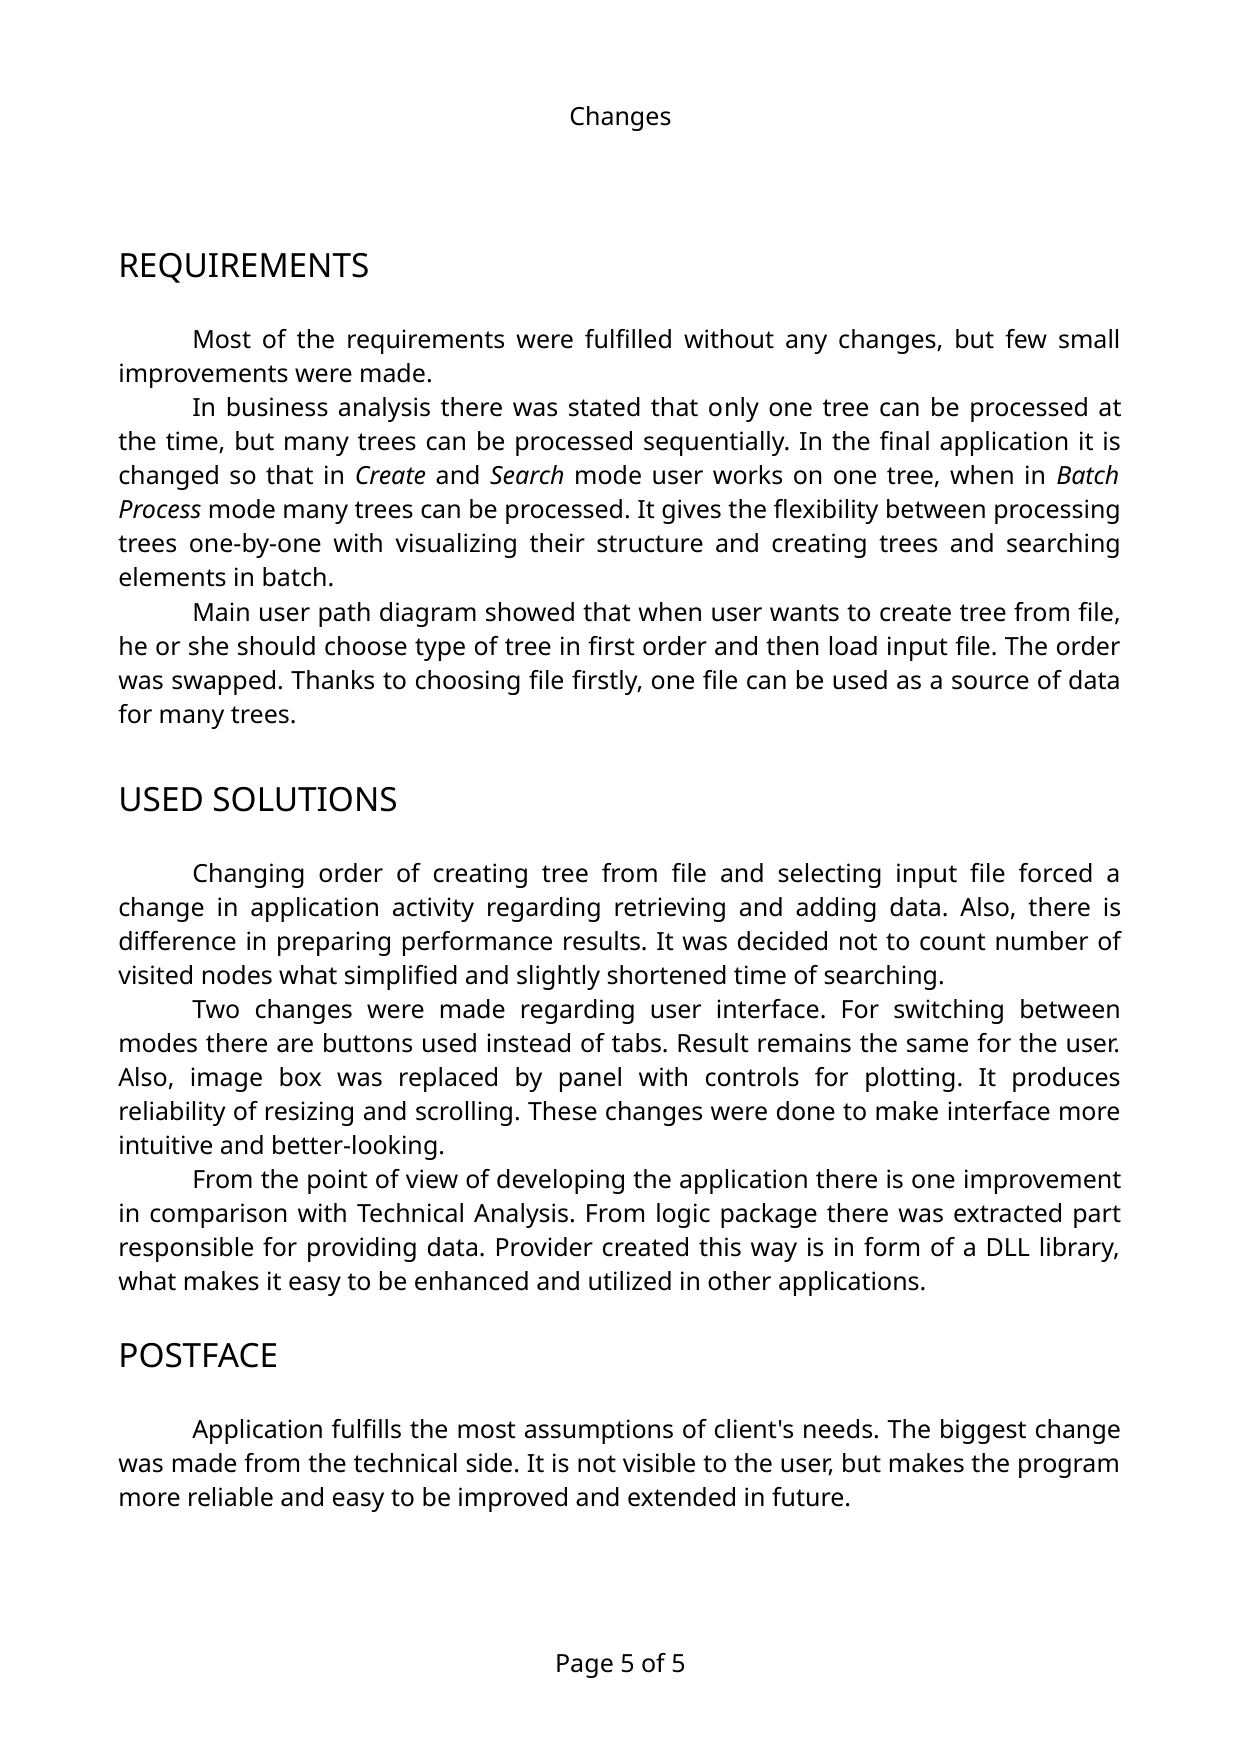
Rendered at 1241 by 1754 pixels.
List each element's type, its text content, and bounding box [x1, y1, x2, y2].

text Two changes were made regarding user interface. For switching between modes there are buttons used instead of tabs. Result remains the same for the user. Also, image box was replaced by panel with controls for plotting. It produces reliability of resizing and scrolling. These changes were done to make interface more intuitive and better-looking. [118, 992, 1122, 1162]
text Application fulfills the most assumptions of client's needs. The biggest change was made from the technical side. It is not visible to the user, but makes the program more reliable and easy to be improved and extended in future. [118, 1412, 1122, 1514]
text In business analysis there was stated that only one tree can be processed at the time, but many trees can be processed sequentially. In the final application it is changed so that in Create and Search mode user works on one tree, when in Batch Process mode many trees can be processed. It gives the flexibility between processing trees one-by-one with visualizing their structure and creating trees and searching elements in batch. [118, 390, 1122, 594]
text REQUIREMENTS [118, 242, 1122, 288]
text Most of the requirements were fulfilled without any changes, but few small improvements were made. [118, 322, 1122, 390]
text Main user path diagram showed that when user wants to create tree from file, he or she should choose type of tree in first order and then load input file. The order was swapped. Thanks to choosing file firstly, one file can be used as a source of data for many trees. [118, 594, 1122, 730]
text Changing order of creating tree from file and selecting input file forced a change in application activity regarding retrieving and adding data. Also, there is difference in preparing performance results. It was decided not to count number of visited nodes what simplified and slightly shortened time of searching. [118, 855, 1122, 992]
text USED SOLUTIONS [118, 776, 1122, 821]
text From the point of view of developing the application there is one improvement in comparison with Technical Analysis. From logic package there was extracted part responsible for providing data. Provider created this way is in form of a DLL library, what makes it easy to be enhanced and utilized in other applications. [118, 1162, 1122, 1298]
text POSTFACE [118, 1332, 1122, 1378]
